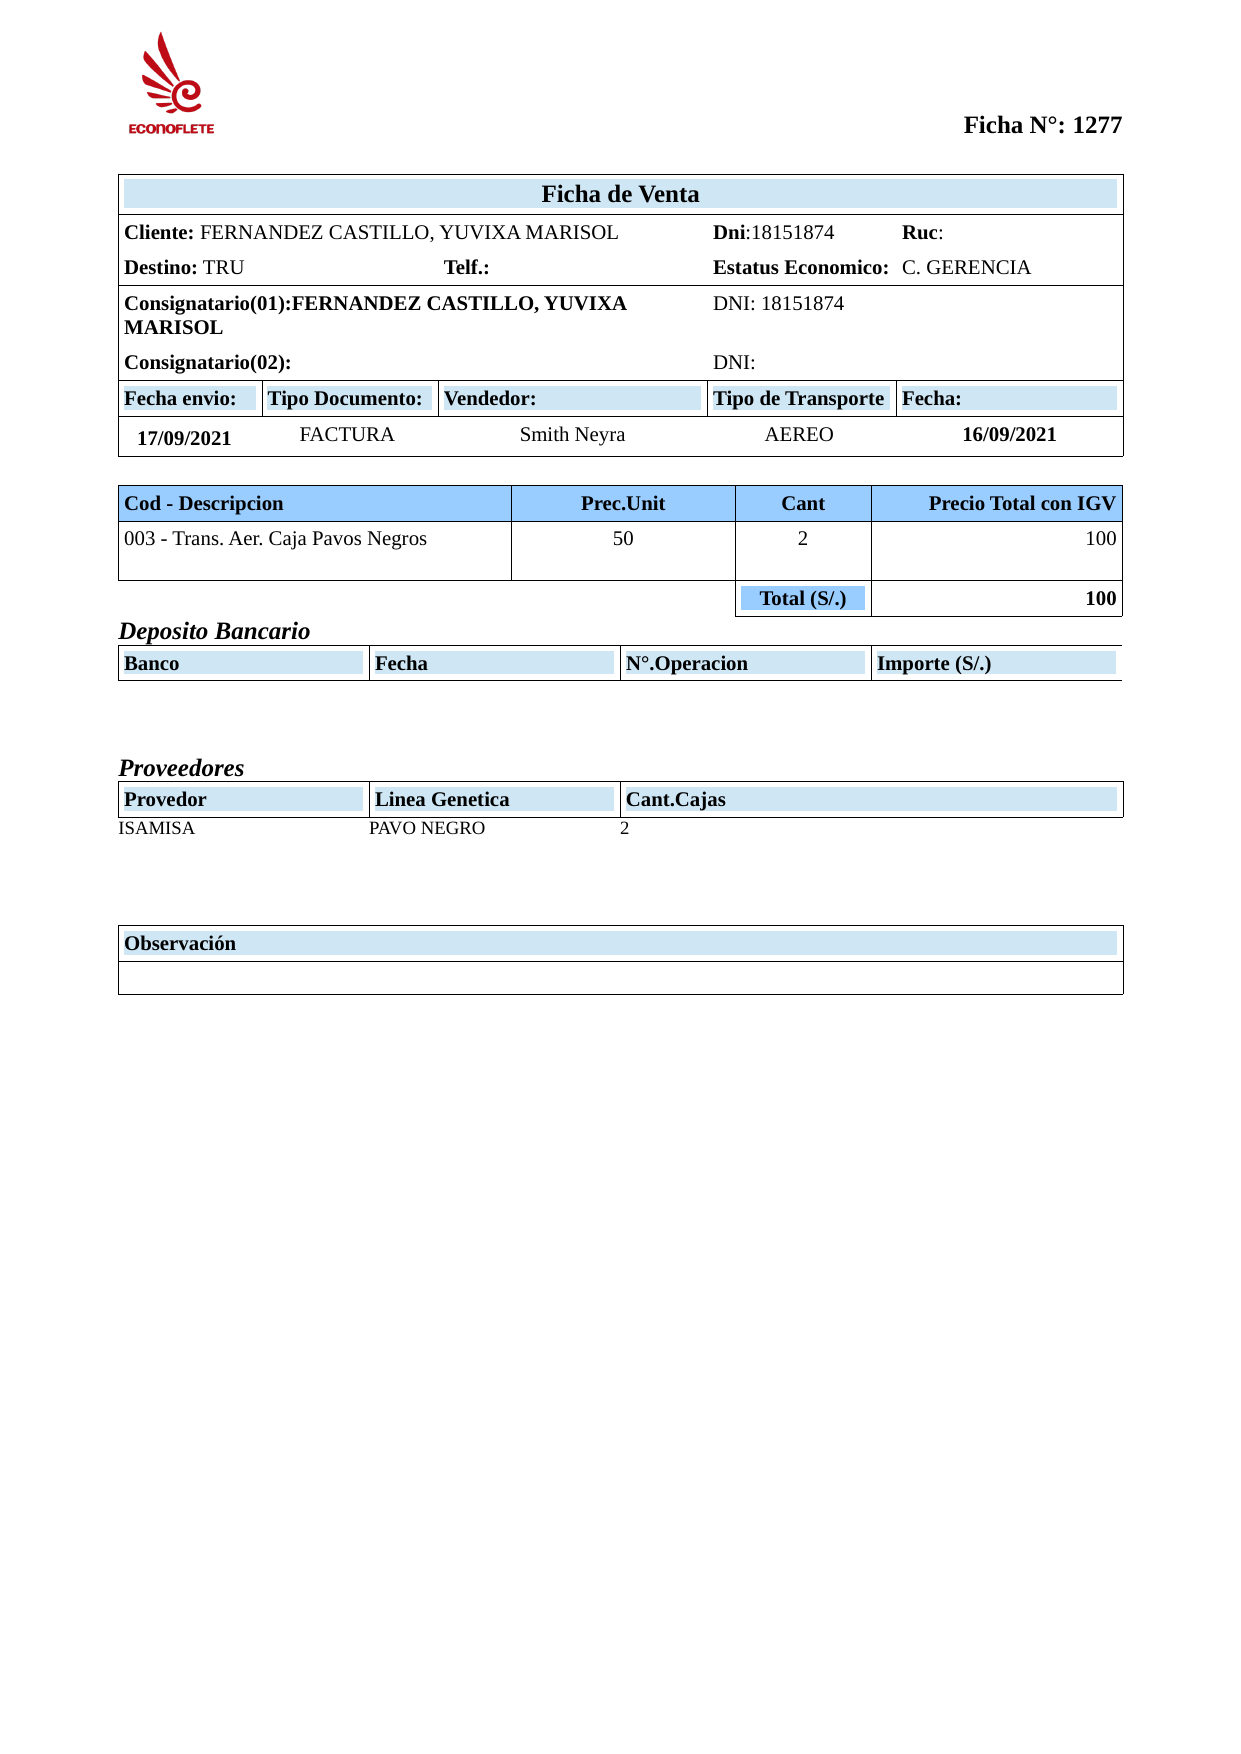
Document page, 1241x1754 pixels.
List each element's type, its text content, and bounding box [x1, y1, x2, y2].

table_header Importe (S/.) [872, 646, 1122, 680]
table_cell 100 [872, 581, 1122, 616]
table_cell [369, 729, 620, 753]
table_header Cant.Cajas [621, 782, 1123, 817]
table_cell [871, 681, 1122, 704]
table_cell [620, 705, 871, 728]
table_cell [620, 729, 871, 753]
table_cell 16/09/2021 [896, 417, 1123, 456]
table_cell 17/09/2021 [119, 417, 262, 456]
table_cell Telf.: [438, 249, 707, 285]
table_cell Consignatario(02): [119, 345, 707, 380]
table_cell [369, 681, 620, 704]
table_cell [620, 860, 1123, 882]
table_header Precio Total con IGV [872, 486, 1122, 521]
table_cell Dni:18151874 [707, 215, 896, 249]
text Proveedores [118, 753, 1122, 781]
table_header Provedor [119, 782, 369, 817]
table_cell [118, 681, 369, 704]
table_cell [511, 581, 735, 616]
table_cell [118, 860, 369, 882]
table_cell AEREO [707, 417, 896, 456]
table_cell [871, 705, 1122, 728]
table_cell Consignatario(01):FERNANDEZ CASTILLO, YUVIXA MARISOL [119, 286, 707, 344]
table_cell [871, 729, 1122, 753]
table_header N°.Operacion [621, 646, 871, 680]
table_cell Smith Neyra [438, 417, 707, 456]
table_cell Tipo Documento: [263, 381, 438, 416]
table_cell FACTURA [262, 417, 438, 456]
table_cell 2 [620, 818, 1123, 839]
table_cell [620, 681, 871, 704]
table_cell DNI: [707, 345, 1123, 380]
table_cell [369, 705, 620, 728]
table_cell [118, 705, 369, 728]
table_cell Destino: TRU [119, 249, 438, 285]
table_cell 100 [872, 522, 1122, 580]
picture [118, 31, 225, 134]
text Deposito Bancario [118, 616, 1122, 645]
table_header Observación [119, 926, 1123, 961]
table_cell Total (S/.) [736, 581, 871, 616]
table_cell Fecha: [897, 381, 1123, 416]
table_cell [119, 962, 1123, 994]
table_cell Vendedor: [439, 381, 707, 416]
table_cell [620, 839, 1123, 860]
table_cell Ruc: [896, 215, 1123, 249]
table_cell Cliente: FERNANDEZ CASTILLO, YUVIXA MARISOL [119, 215, 707, 249]
table_cell PAVO NEGRO [369, 818, 620, 839]
table_header Prec.Unit [512, 486, 735, 521]
table_header Linea Genetica [370, 782, 620, 817]
table_header Ficha de Venta [119, 175, 1123, 214]
table_cell [369, 882, 620, 903]
table_cell [118, 839, 369, 860]
table_cell [369, 839, 620, 860]
table_cell C. GERENCIA [896, 249, 1123, 285]
table_cell [620, 882, 1123, 903]
table_header Fecha [370, 646, 620, 680]
table_cell 50 [512, 522, 735, 580]
table_cell 2 [736, 522, 871, 580]
table_cell Estatus Economico: [707, 249, 896, 285]
table_cell DNI: 18151874 [707, 286, 1123, 344]
table_header Banco [119, 646, 369, 680]
table_cell [118, 581, 511, 616]
table_cell [369, 903, 620, 925]
table_cell [118, 882, 369, 903]
table_cell [118, 903, 369, 925]
table_cell [620, 903, 1123, 925]
table_header Cant [736, 486, 871, 521]
table_header Cod - Descripcion [119, 486, 511, 521]
table_cell [369, 860, 620, 882]
table_cell [118, 729, 369, 753]
table_cell 003 - Trans. Aer. Caja Pavos Negros [119, 522, 511, 580]
table_cell Tipo de Transporte [708, 381, 896, 416]
table_cell ISAMISA [118, 818, 369, 839]
table_cell Fecha envio: [119, 381, 262, 416]
